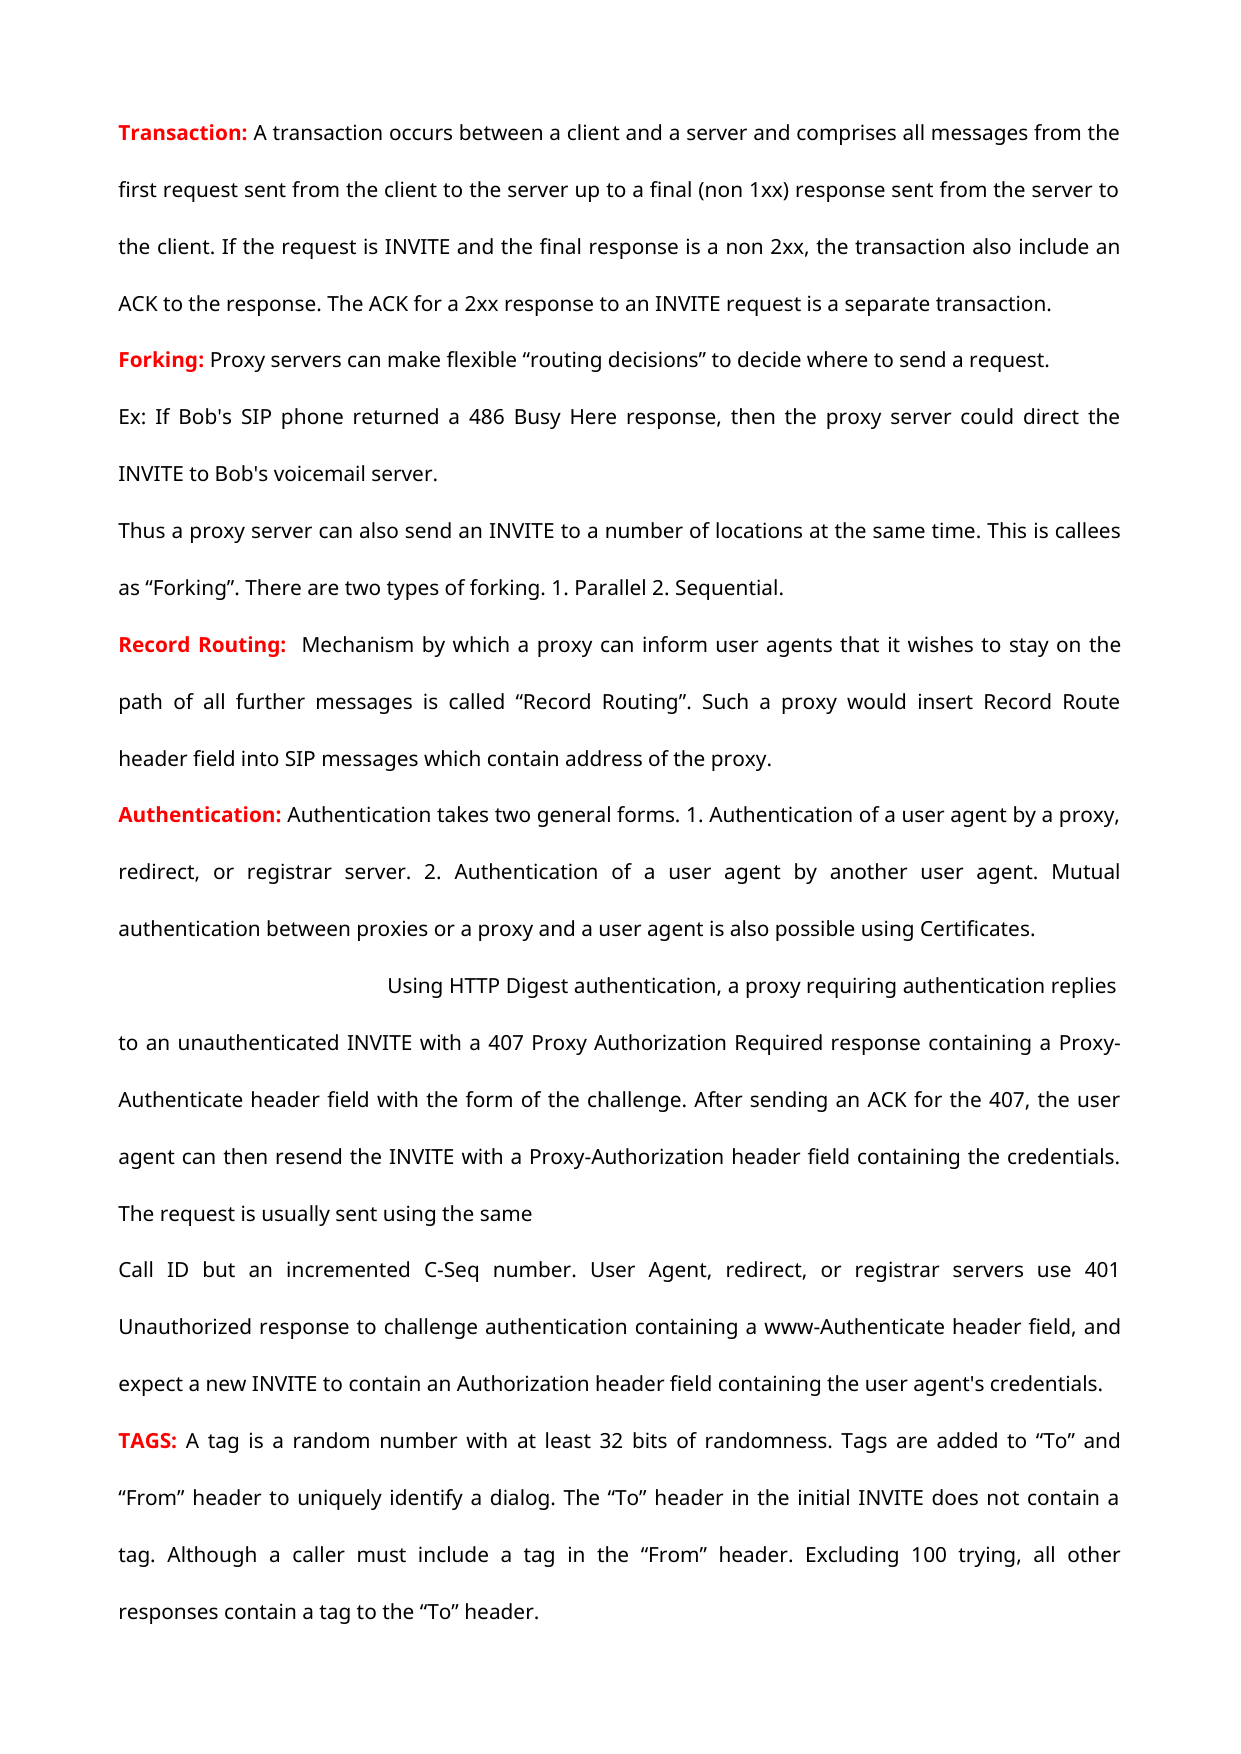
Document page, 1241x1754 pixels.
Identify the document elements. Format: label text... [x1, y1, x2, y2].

text Authentication: Authentication takes two general forms. 1. Authentication of a user agent by a proxy, redirect, or registrar server. 2. Authentication of a user agent by another user agent. Mutual authentication between proxies or a proxy and a user agent is also possible using Certificates. [118, 801, 1122, 943]
text Thus a proxy server can also send an INVITE to a number of locations at the same time. This is callees as “Forking”. There are two types of forking. 1. Parallel 2. Sequential. [118, 516, 1122, 602]
text Transaction: A transaction occurs between a client and a server and comprises all messages from the first request sent from the client to the server up to a final (non 1xx) response sent from the server to the client. If the request is INVITE and the final response is a non 2xx, the transaction also include an ACK to the response. The ACK for a 2xx response to an INVITE request is a separate transaction. [118, 118, 1122, 317]
text Call ID but an incremented C-Seq number. User Agent, redirect, or registrar servers use 401 Unauthorized response to challenge authentication containing a www-Authenticate header field, and expect a new INVITE to contain an Authorization header field containing the user agent's credentials. [118, 1256, 1122, 1398]
text TAGS: A tag is a random number with at least 32 bits of randomness. Tags are added to “To” and “From” header to uniquely identify a dialog. The “To” header in the initial INVITE does not contain a tag. Although a caller must include a tag in the “From” header. Excluding 100 trying, all other responses contain a tag to the “To” header. [118, 1426, 1122, 1625]
text Using HTTP Digest authentication, a proxy requiring authentication replies to an unauthenticated INVITE with a 407 Proxy Authorization Required response containing a Proxy-Authenticate header field with the form of the challenge. After sending an ACK for the 407, the user agent can then resend the INVITE with a Proxy-Authorization header field containing the credentials. The request is usually sent using the same [118, 971, 1122, 1227]
text Forking: Proxy servers can make flexible “routing decisions” to decide where to send a request. [118, 346, 1122, 374]
text Record Routing: Mechanism by which a proxy can inform user agents that it wishes to stay on the path of all further messages is called “Record Routing”. Such a proxy would insert Record Route header field into SIP messages which contain address of the proxy. [118, 630, 1122, 772]
text Ex: If Bob's SIP phone returned a 486 Busy Here response, then the proxy server could direct the INVITE to Bob's voicemail server. [118, 402, 1122, 488]
